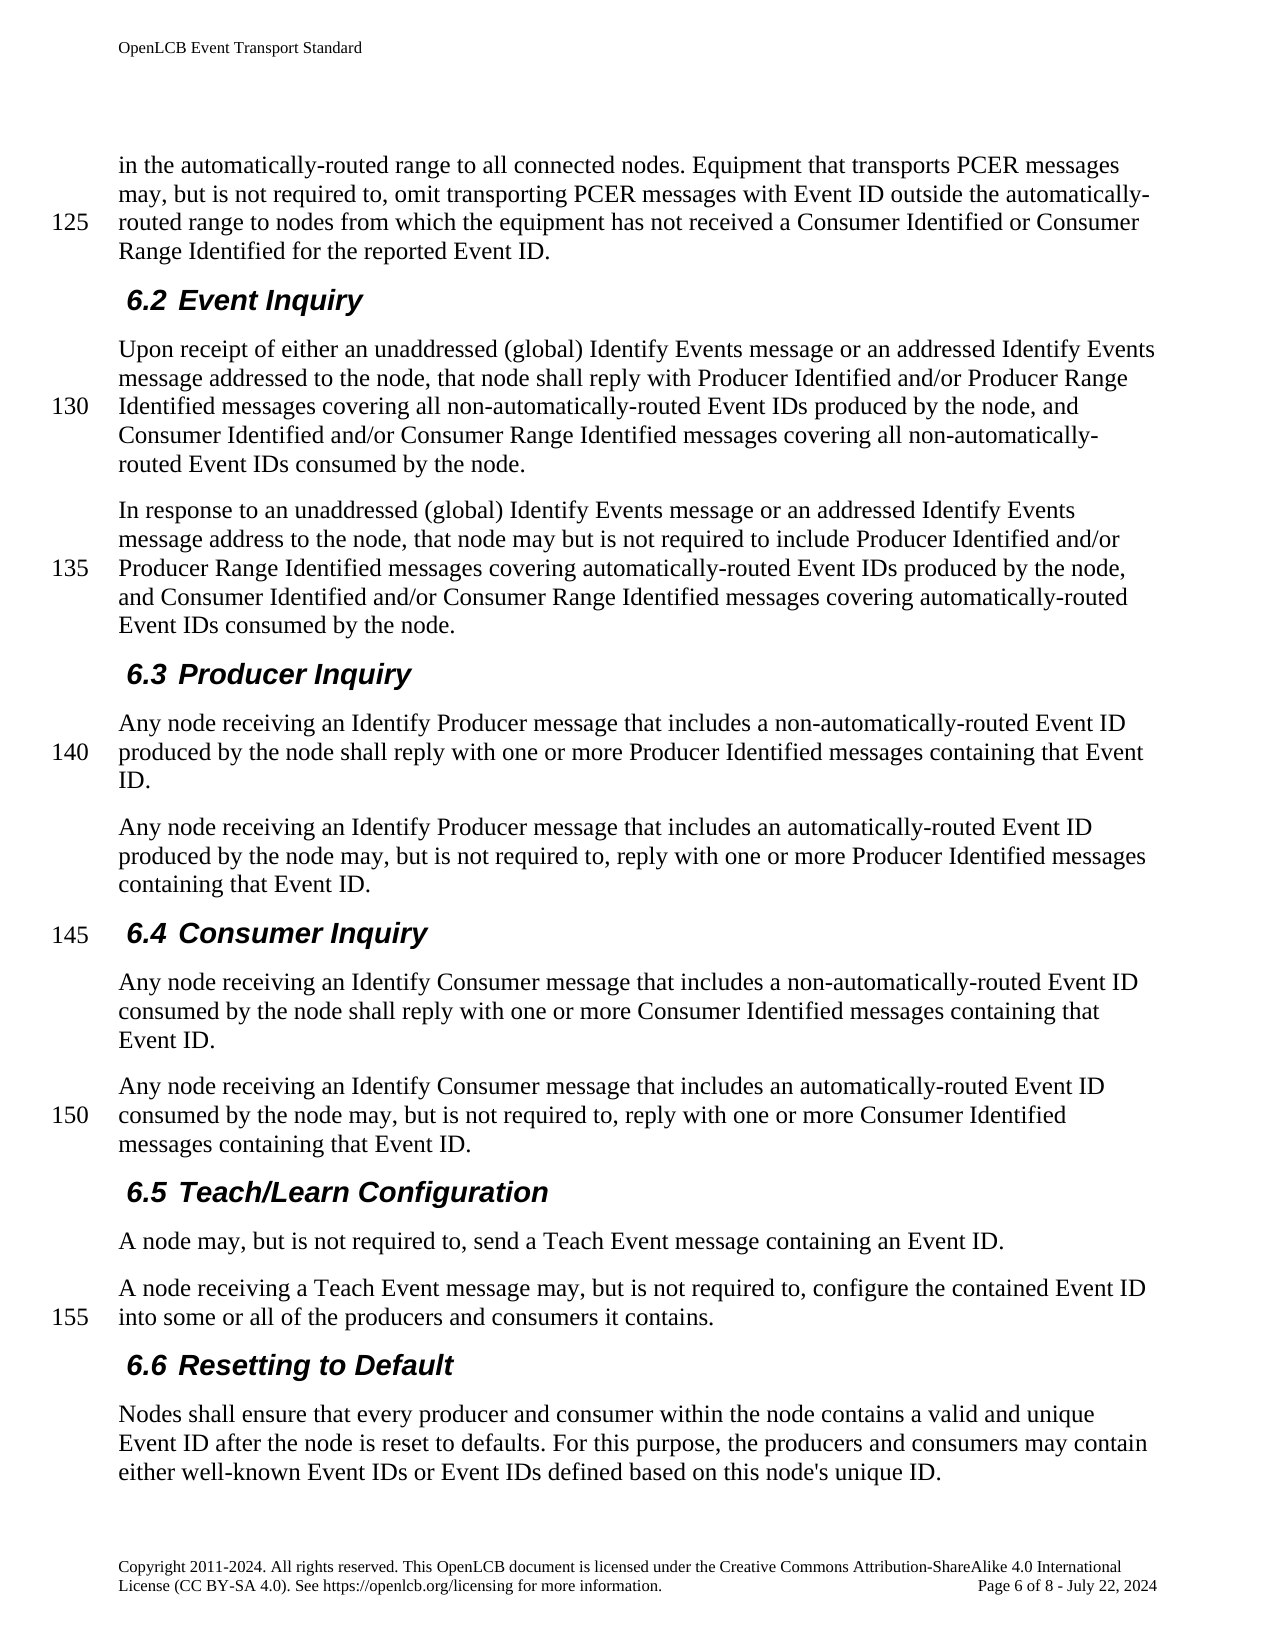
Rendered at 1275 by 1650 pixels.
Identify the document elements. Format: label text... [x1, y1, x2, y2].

subtitle Event Inquiry [118, 283, 1157, 316]
text Upon receipt of either an unaddressed (global) Identify Events message or an addressed Identify Events message addressed to the node, that node shall reply with Producer Identified and/or Producer Range Identified messages covering all non-automatically-routed Event IDs produced by the node, and Consumer Identified and/or Consumer Range Identified messages covering all non-automatically-routed Event IDs consumed by the node. [118, 334, 1157, 478]
subtitle Teach/Learn Configuration [118, 1175, 1157, 1209]
text Any node receiving an Identify Producer message that includes an automatically-routed Event ID produced by the node may, but is not required to, reply with one or more Producer Identified messages containing that Event ID. [118, 812, 1157, 898]
text Any node receiving an Identify Consumer message that includes an automatically-routed Event ID consumed by the node may, but is not required to, reply with one or more Consumer Identified messages containing that Event ID. [118, 1071, 1157, 1157]
text Any node receiving an Identify Producer message that includes a non-automatically-routed Event ID produced by the node shall reply with one or more Producer Identified messages containing that Event ID. [118, 708, 1157, 794]
text Any node receiving an Identify Consumer message that includes a non-automatically-routed Event ID consumed by the node shall reply with one or more Consumer Identified messages containing that Event ID. [118, 967, 1157, 1053]
subtitle Resetting to Default [118, 1348, 1157, 1382]
subtitle Consumer Inquiry [118, 916, 1157, 949]
text A node may, but is not required to, send a Teach Event message containing an Event ID. [118, 1226, 1157, 1255]
text in the automatically-routed range to all connected nodes. Equipment that transports PCER messages may, but is not required to, omit transporting PCER messages with Event ID outside the automatically-routed range to nodes from which the equipment has not received a Consumer Identified or Consumer Range Identified for the reported Event ID. [118, 150, 1157, 265]
text In response to an unaddressed (global) Identify Events message or an addressed Identify Events message address to the node, that node may but is not required to include Producer Identified and/or Producer Range Identified messages covering automatically-routed Event IDs produced by the node, and Consumer Identified and/or Consumer Range Identified messages covering automatically-routed Event IDs consumed by the node. [118, 495, 1157, 639]
text Nodes shall ensure that every producer and consumer within the node contains a valid and unique Event ID after the node is reset to defaults. For this purpose, the producers and consumers may contain either well-known Event IDs or Event IDs defined based on this node's unique ID. [118, 1399, 1157, 1486]
text A node receiving a Teach Event message may, but is not required to, configure the contained Event ID into some or all of the producers and consumers it contains. [118, 1273, 1157, 1330]
subtitle Producer Inquiry [118, 657, 1157, 690]
